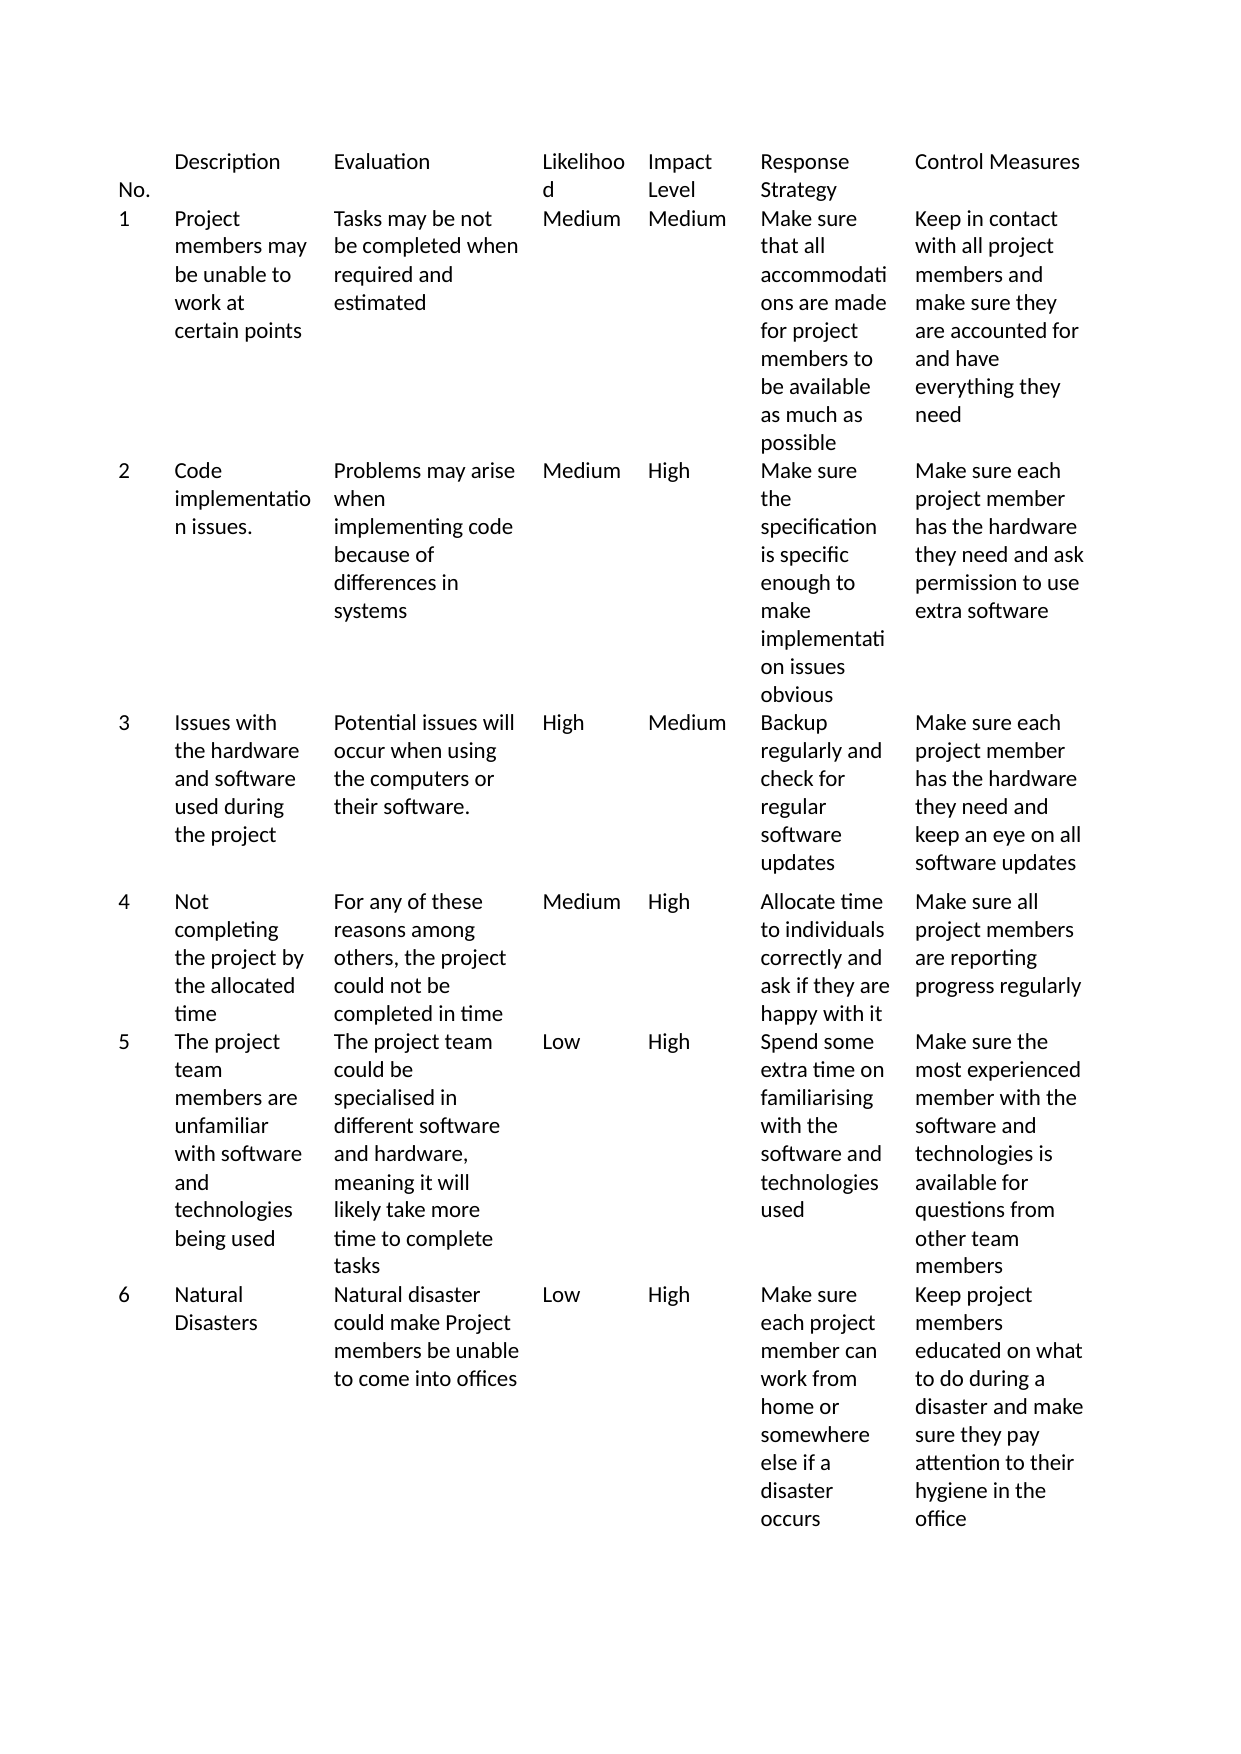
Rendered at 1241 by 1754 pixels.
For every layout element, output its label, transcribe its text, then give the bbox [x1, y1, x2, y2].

table_cell Medium [637, 708, 749, 887]
table_cell Problems may arise when implementing code because of differences in systems [323, 456, 531, 708]
table_cell Code implementation issues. [163, 456, 322, 708]
table_cell Tasks may be not be completed when required and estimated [323, 204, 531, 456]
table_cell Keep in contact with all project members and make sure they are accounted for and have everything they need [904, 204, 1096, 456]
table_cell Keep project members educated on what to do during a disaster and make sure they pay attention to their hygiene in the office [904, 1280, 1096, 1532]
table_cell The project team could be specialised in different software and hardware, meaning it will likely take more time to complete tasks [323, 1028, 531, 1280]
table_cell Not completing the project by the allocated time [163, 888, 322, 1027]
table_cell Make sure each project member has the hardware they need and ask permission to use extra software [904, 456, 1096, 708]
table_cell Spend some extra time on familiarising with the software and technologies used [749, 1028, 904, 1280]
table_cell Natural Disasters [163, 1280, 322, 1532]
table_cell Medium [531, 888, 637, 1027]
table_cell Backup regularly and check for regular software updates [749, 708, 904, 887]
table_cell 4 [107, 888, 163, 1027]
table_cell Project members may be unable to work at certain points [163, 204, 322, 456]
table_header No. [107, 147, 163, 204]
table_cell Medium [531, 456, 637, 708]
table_cell High [637, 888, 749, 1027]
table_cell High [637, 1280, 749, 1532]
table_cell Potential issues will occur when using the computers or their software. [323, 708, 531, 887]
table_cell Make sure all project members are reporting progress regularly [904, 888, 1096, 1027]
table_cell High [637, 1028, 749, 1280]
table_cell High [637, 456, 749, 708]
table_cell Make sure the most experienced member with the software and technologies is available for questions from other team members [904, 1028, 1096, 1280]
table_cell Make sure each project member can work from home or somewhere else if a disaster occurs [749, 1280, 904, 1532]
table_cell 3 [107, 708, 163, 887]
table_header Response Strategy [749, 147, 904, 204]
table_cell For any of these reasons among others, the project could not be completed in time [323, 888, 531, 1027]
table_cell Medium [637, 204, 749, 456]
table_header Description [163, 147, 322, 204]
table_cell Issues with the hardware and software used during the project [163, 708, 322, 887]
table_cell Medium [531, 204, 637, 456]
table_cell Make sure the specification is specific enough to make implementation issues obvious [749, 456, 904, 708]
table_header Evaluation [323, 147, 531, 204]
table_header Likelihood [531, 147, 637, 204]
table_cell 1 [107, 204, 163, 456]
table_cell Low [531, 1280, 637, 1532]
table_cell 2 [107, 456, 163, 708]
table_cell High [531, 708, 637, 887]
table_cell Low [531, 1028, 637, 1280]
table_cell 5 [107, 1028, 163, 1280]
table_header Impact Level [637, 147, 749, 204]
table_cell Allocate time to individuals correctly and ask if they are happy with it [749, 888, 904, 1027]
table_cell 6 [107, 1280, 163, 1532]
table_cell Make sure each project member has the hardware they need and keep an eye on all software updates [904, 708, 1096, 887]
table_header Control Measures [904, 147, 1096, 204]
table_cell Natural disaster could make Project members be unable to come into offices [323, 1280, 531, 1532]
table_cell Make sure that all accommodations are made for project members to be available as much as possible [749, 204, 904, 456]
table_cell The project team members are unfamiliar with software and technologies being used [163, 1028, 322, 1280]
